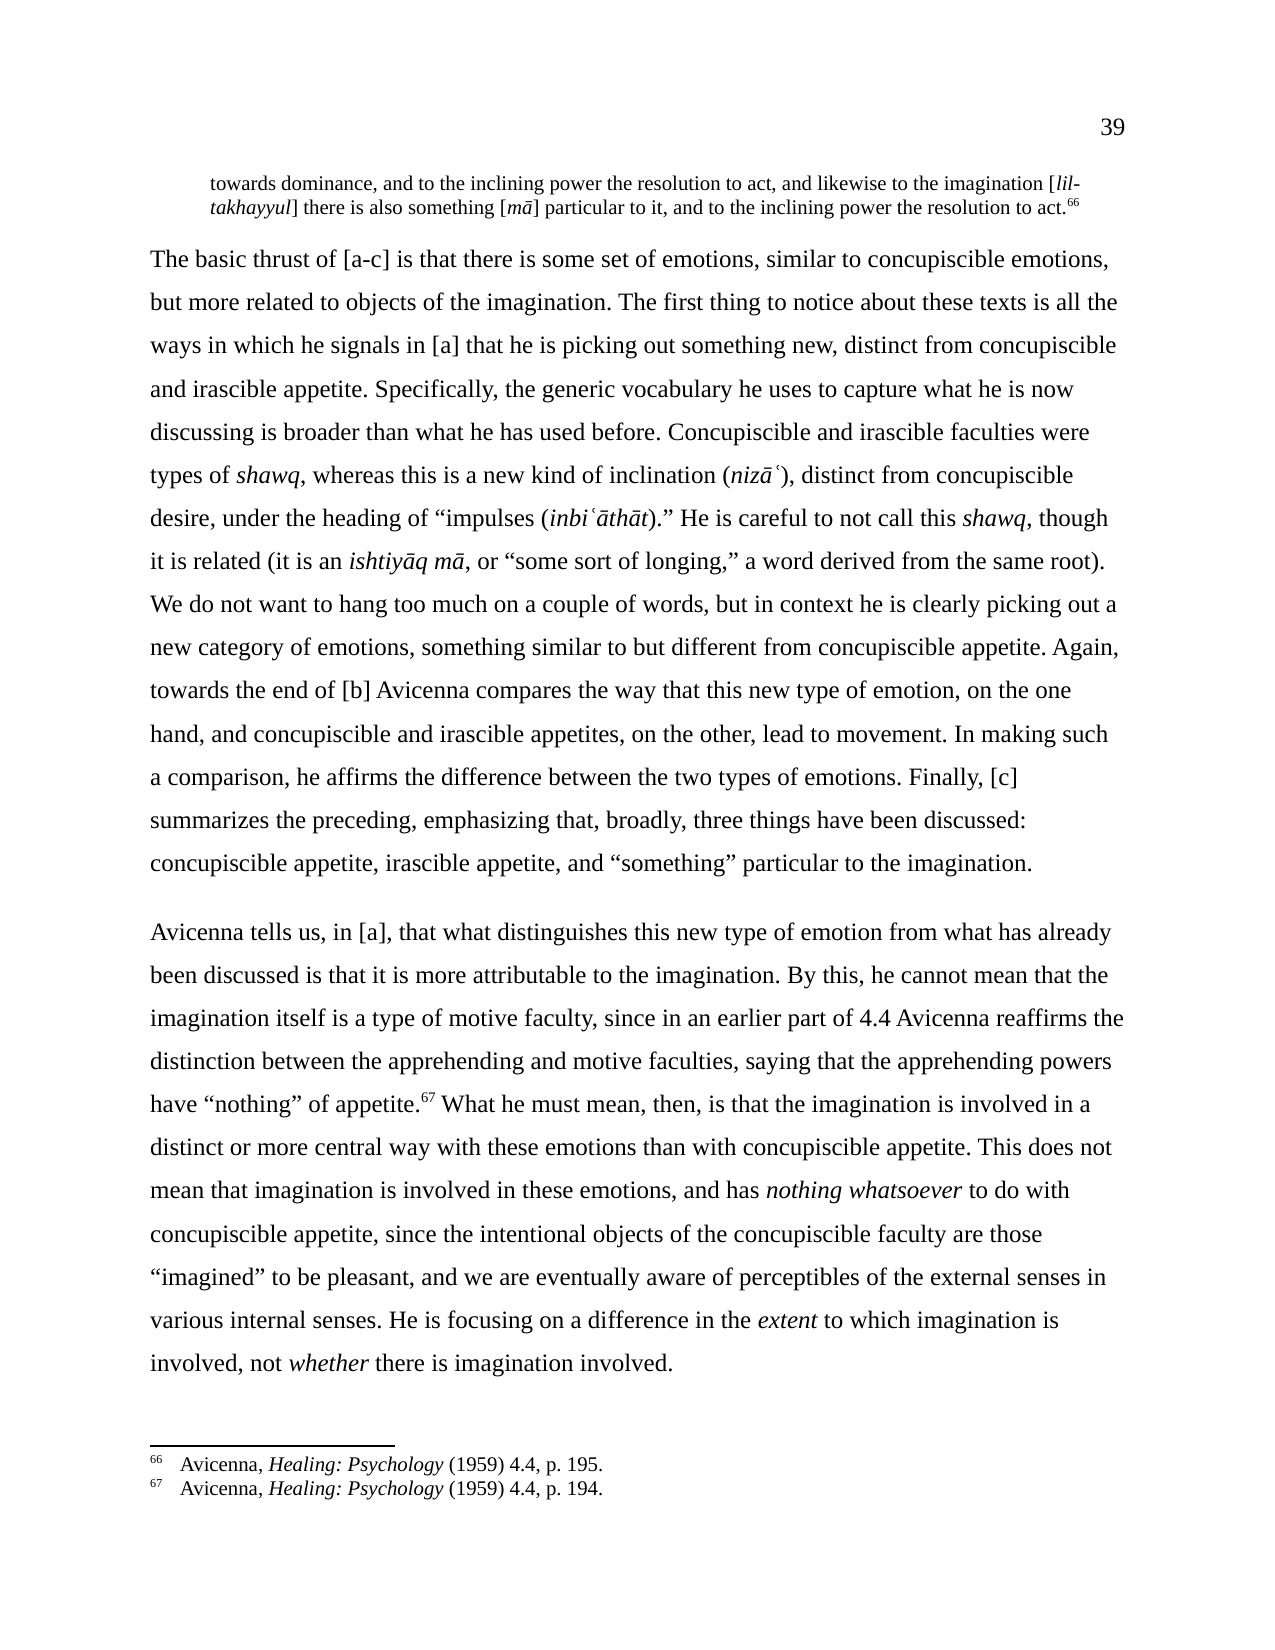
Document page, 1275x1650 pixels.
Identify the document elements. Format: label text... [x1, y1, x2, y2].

text Avicenna, Healing: Psychology (1959) 4.4, p. 194. [150, 1476, 1125, 1500]
text Avicenna tells us, in [a], that what distinguishes this new type of emotion from what has already been discussed is that it is more attributable to the imagination. By this, he cannot mean that the imagination itself is a type of motive faculty, since in an earlier part of 4.4 Avicenna reaffirms the distinction between the apprehending and motive faculties, saying that the apprehending powers have “nothing” of appetite. What he must mean, then, is that the imagination is involved in a distinct or more central way with these emotions than with concupiscible appetite. This does not mean that imagination is involved in these emotions, and has nothing whatsoever to do with concupiscible appetite, since the intentional objects of the concupiscible faculty are those “imagined” to be pleasant, and we are eventually aware of perceptibles of the external senses in various internal senses. He is focusing on a difference in the extent to which imagination is involved, not whether there is imagination involved. [150, 917, 1125, 1377]
text The basic thrust of [a-c] is that there is some set of emotions, similar to concupiscible emotions, but more related to objects of the imagination. The first thing to notice about these texts is all the ways in which he signals in [a] that he is picking out something new, distinct from concupiscible and irascible appetite. Specifically, the generic vocabulary he uses to capture what he is now discussing is broader than what he has used before. Concupiscible and irascible faculties were types of shawq, whereas this is a new kind of inclination (nizāʿ), distinct from concupiscible desire, under the heading of “impulses (inbiʿāthāt).” He is careful to not call this shawq, though it is related (it is an ishtiyāq mā, or “some sort of longing,” a word derived from the same root). We do not want to hang too much on a couple of words, but in context he is clearly picking out a new category of emotions, something similar to but different from concupiscible appetite. Again, towards the end of [b] Avicenna compares the way that this new type of emotion, on the one hand, and concupiscible and irascible appetites, on the other, lead to movement. In making such a comparison, he affirms the difference between the two types of emotions. Finally, [c] summarizes the preceding, emphasizing that, broadly, three things have been discussed: concupiscible appetite, irascible appetite, and “something” particular to the imagination. [150, 244, 1125, 877]
text Avicenna, Healing: Psychology (1959) 4.4, p. 195. [150, 1452, 1125, 1476]
text towards dominance, and to the inclining power the resolution to act, and likewise to the imagination [lil-takhayyul] there is also something [mā] particular to it, and to the inclining power the resolution to act. [210, 171, 1125, 219]
